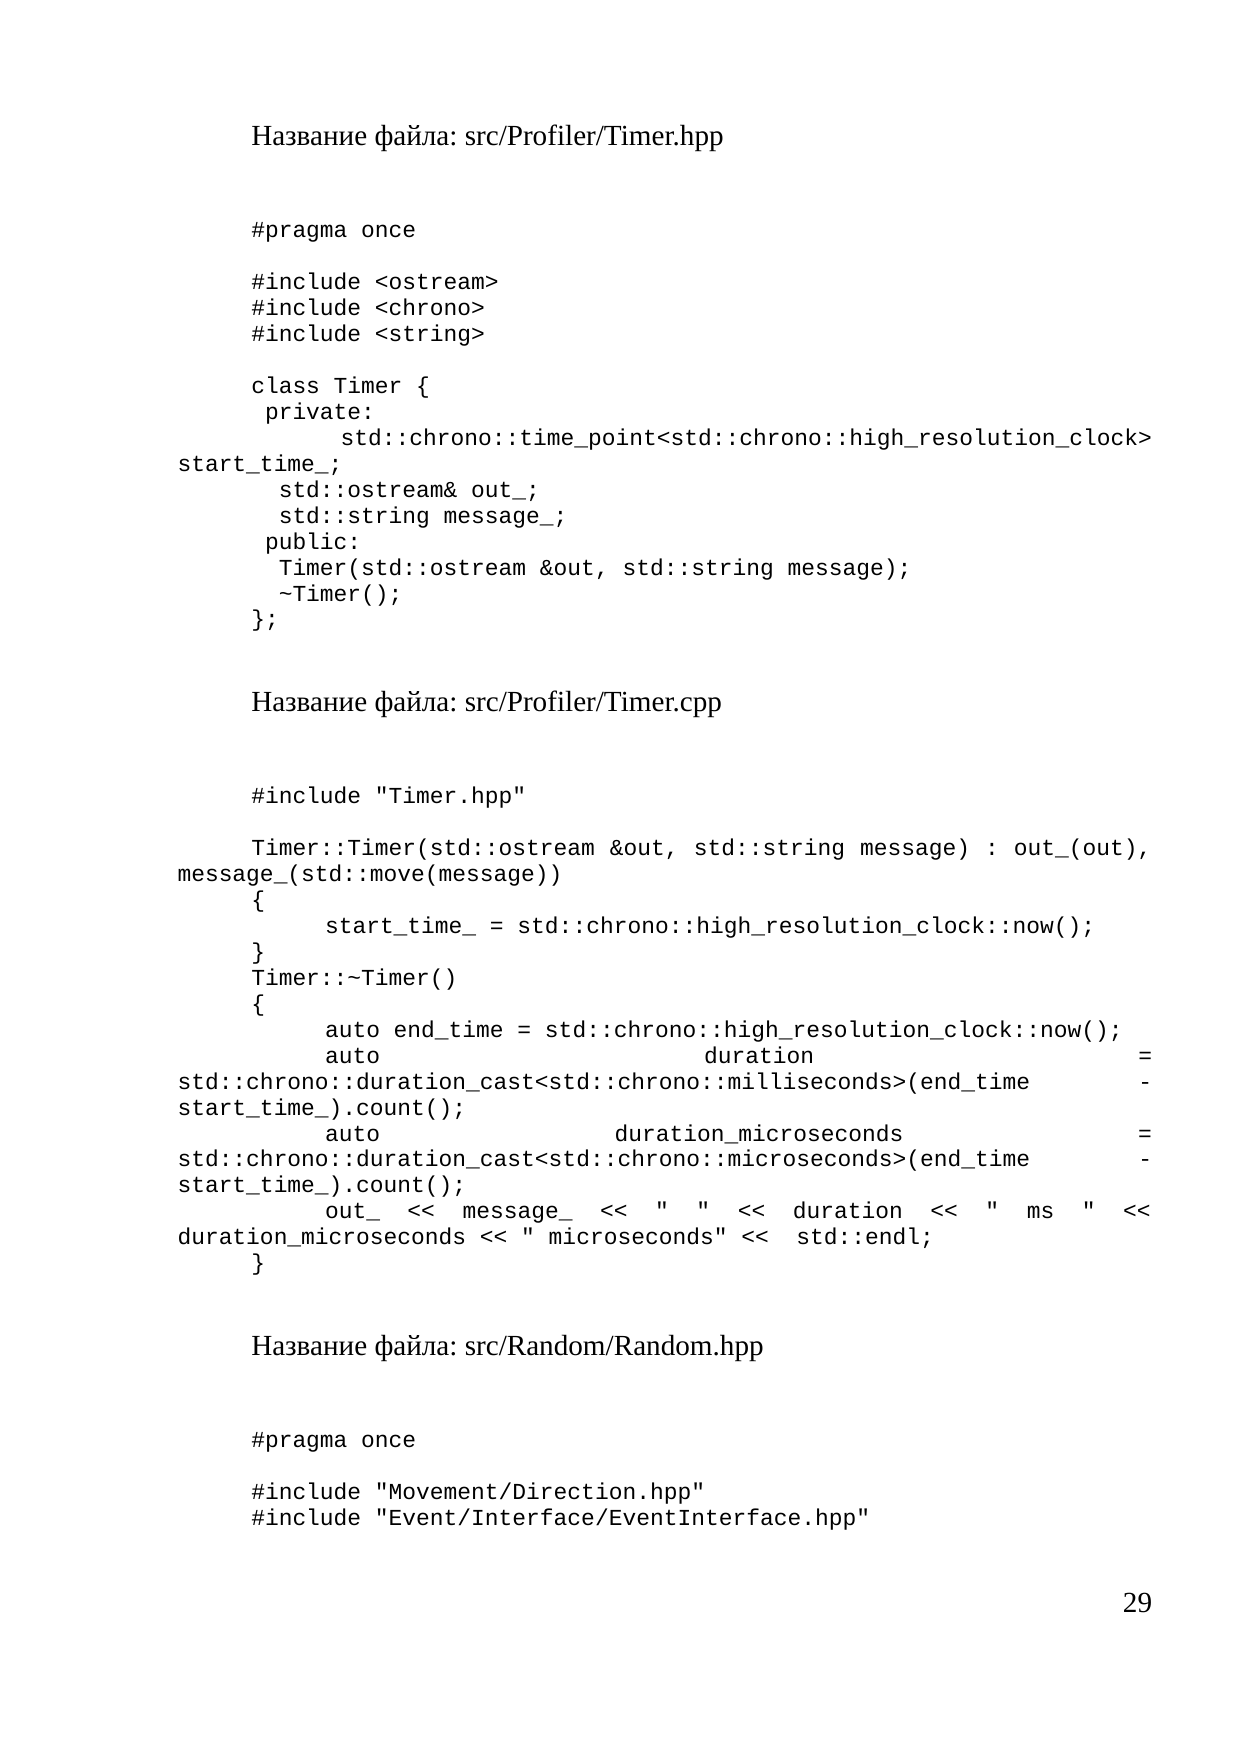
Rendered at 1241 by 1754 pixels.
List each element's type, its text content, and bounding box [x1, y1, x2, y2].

text Timer(std::ostream &out, std::string message); [177, 556, 1152, 582]
text public: [177, 530, 1152, 556]
text ~Timer(); [177, 582, 1152, 608]
text auto duration_microseconds = std::chrono::duration_cast<std::chrono::microseconds>(end_time - start_time_).count(); [177, 1122, 1152, 1200]
text std::chrono::time_point<std::chrono::high_resolution_clock> start_time_; [177, 426, 1152, 478]
text std::ostream& out_; [177, 478, 1152, 504]
text #include "Event/Interface/EventInterface.hpp" [177, 1506, 1152, 1532]
text { [177, 888, 1152, 914]
text class Timer { [177, 374, 1152, 400]
text #include <ostream> [177, 271, 1152, 297]
text #include "Timer.hpp" [177, 785, 1152, 811]
text out_ << message_ << " " << duration << " ms " << duration_microseconds << " microseconds" << std::endl; [177, 1200, 1152, 1252]
text Название файла: src/Profiler/Timer.hpp [177, 118, 1152, 152]
text private: [177, 400, 1152, 426]
text } [177, 1252, 1152, 1277]
text #include "Movement/Direction.hpp" [177, 1480, 1152, 1506]
text Название файла: src/Random/Random.hpp [177, 1328, 1152, 1361]
text { [177, 992, 1152, 1018]
text Название файла: src/Profiler/Timer.cpp [177, 684, 1152, 718]
text #include <chrono> [177, 297, 1152, 322]
text start_time_ = std::chrono::high_resolution_clock::now(); [177, 914, 1152, 940]
text auto duration = std::chrono::duration_cast<std::chrono::milliseconds>(end_time - start_time_).count(); [177, 1044, 1152, 1122]
text std::string message_; [177, 504, 1152, 530]
text #pragma once [177, 219, 1152, 245]
text }; [177, 608, 1152, 634]
text Timer::~Timer() [177, 966, 1152, 992]
text #pragma once [177, 1428, 1152, 1454]
text auto end_time = std::chrono::high_resolution_clock::now(); [177, 1018, 1152, 1044]
text #include <string> [177, 322, 1152, 348]
text Timer::Timer(std::ostream &out, std::string message) : out_(out), message_(std::move(message)) [177, 837, 1152, 888]
text } [177, 940, 1152, 966]
